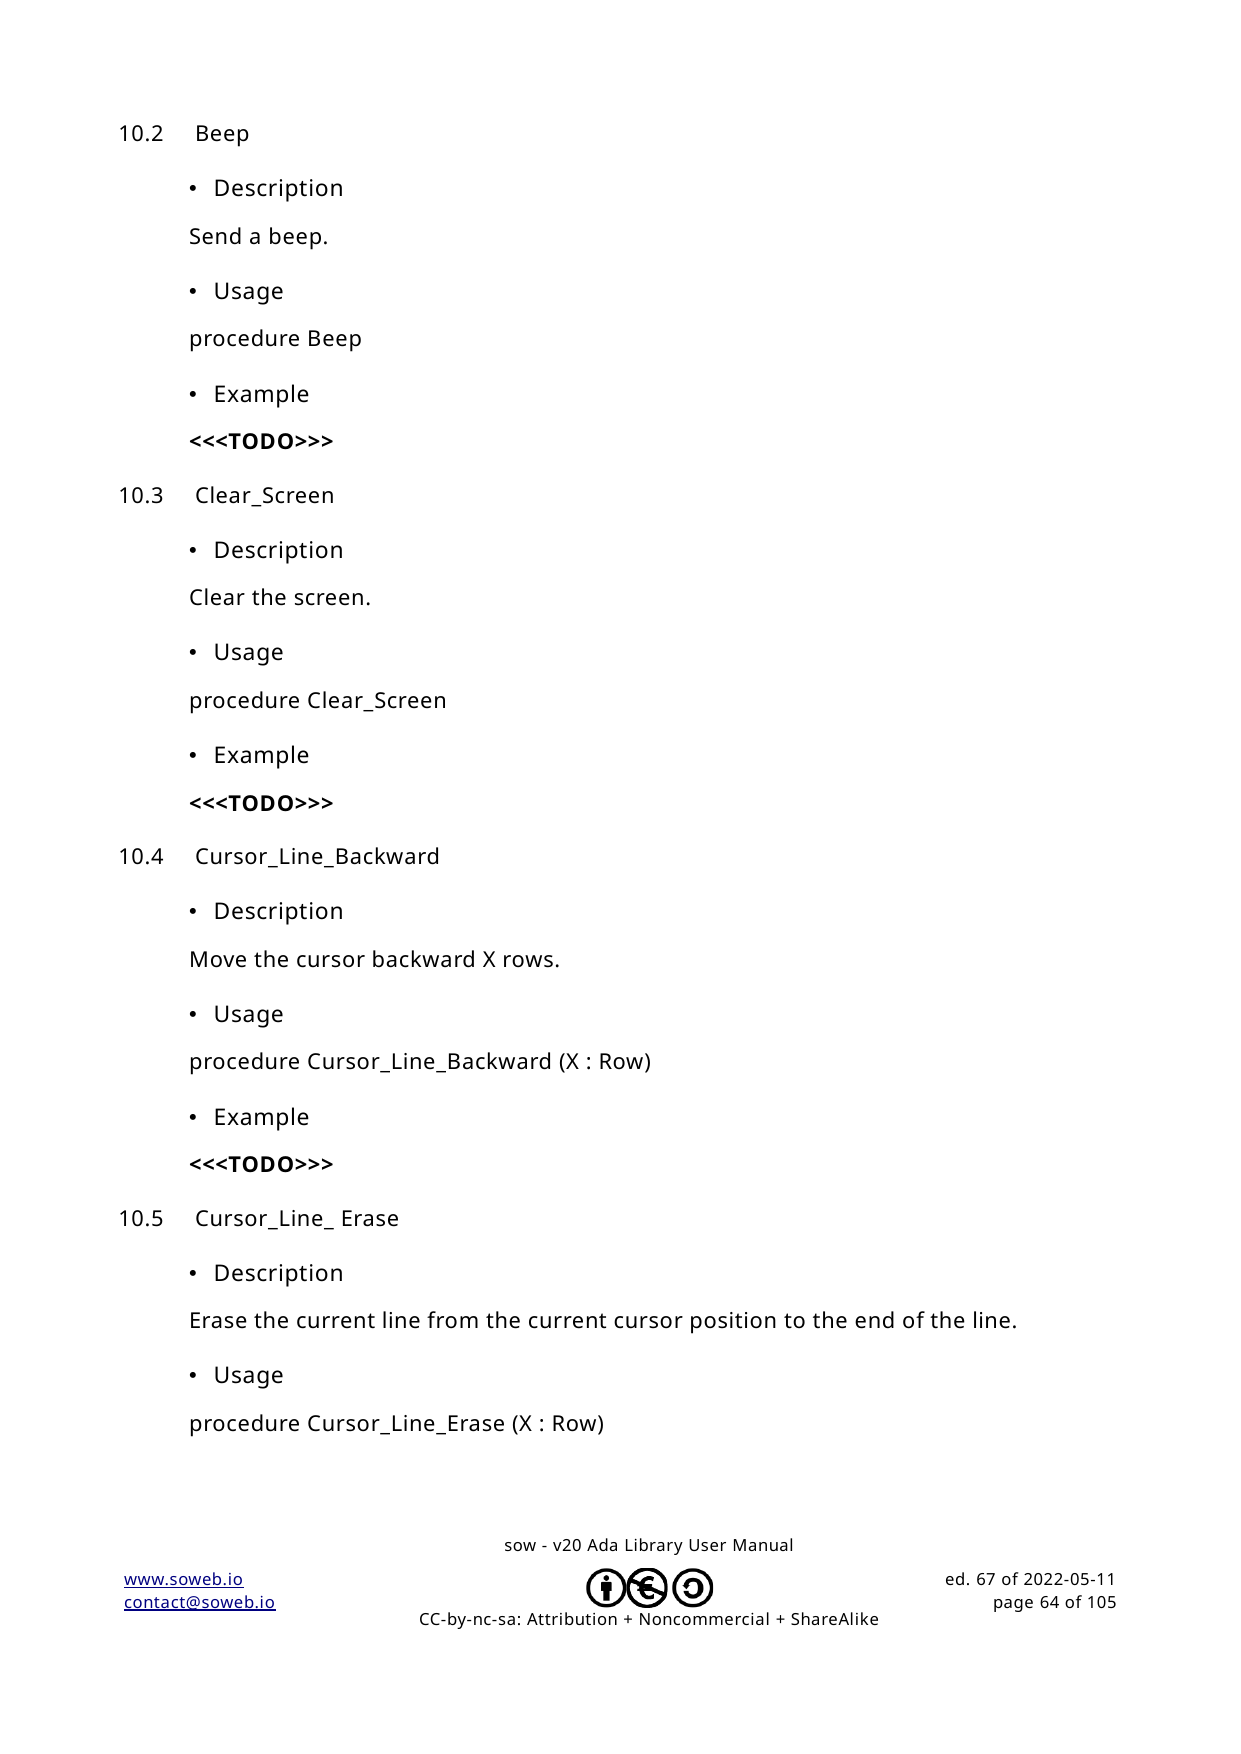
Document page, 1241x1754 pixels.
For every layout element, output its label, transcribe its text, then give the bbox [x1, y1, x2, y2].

text Send a beep. [189, 221, 1122, 251]
text procedure Cursor_Line_Erase (X : Row) [189, 1408, 1122, 1438]
subtitle Usage [189, 1359, 1122, 1390]
picture [585, 1568, 668, 1608]
subtitle Description [189, 533, 1122, 564]
subtitle Clear_Screen [118, 479, 1122, 509]
text Clear the screen. [189, 582, 1122, 612]
text procedure Cursor_Line_Backward (X : Row) [189, 1046, 1122, 1076]
text procedure Beep [189, 323, 1122, 353]
subtitle Example [189, 738, 1122, 770]
subtitle Example [189, 377, 1122, 408]
text <<<TODO>>> [189, 1149, 1122, 1179]
subtitle Usage [189, 997, 1122, 1028]
text <<<TODO>>> [189, 426, 1122, 456]
subtitle Example [189, 1100, 1122, 1131]
subtitle Description [189, 1256, 1122, 1287]
subtitle Beep [118, 118, 1122, 148]
subtitle Description [189, 895, 1122, 926]
subtitle Usage [189, 636, 1122, 667]
picture [672, 1568, 714, 1608]
subtitle Description [189, 172, 1122, 203]
subtitle Cursor_Line_ Erase [118, 1202, 1122, 1232]
text Move the cursor backward X rows. [189, 944, 1122, 974]
text procedure Clear_Screen [189, 685, 1122, 715]
subtitle Usage [189, 274, 1122, 306]
text Erase the current line from the current cursor position to the end of the line. [189, 1305, 1122, 1335]
text <<<TODO>>> [189, 787, 1122, 817]
subtitle Cursor_Line_Backward [118, 841, 1122, 871]
